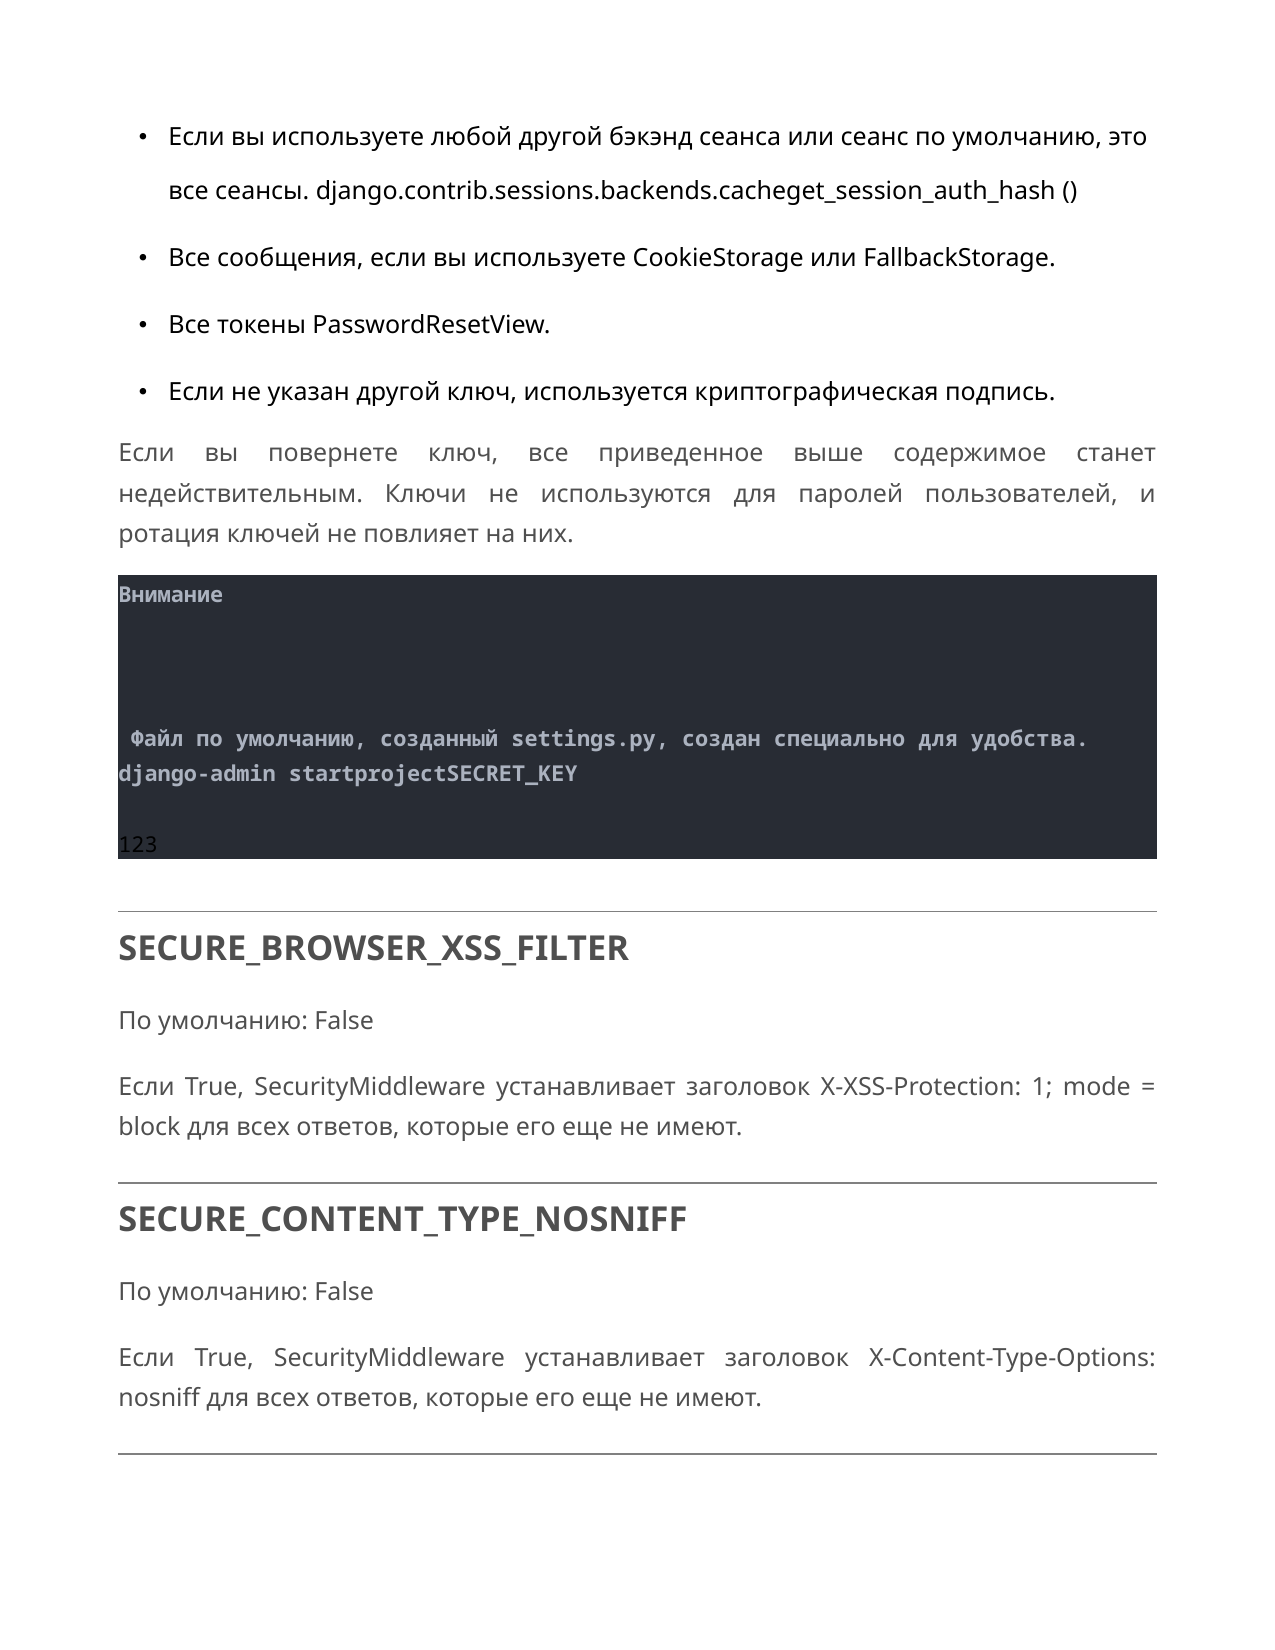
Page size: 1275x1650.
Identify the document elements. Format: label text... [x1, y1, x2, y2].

text По умолчанию: False [118, 1267, 1157, 1308]
list Все сообщения, если вы используете CookieStorage или FallbackStorage. [168, 239, 1157, 274]
text Если вы повернете ключ, все приведенное выше содержимое станет недействительным. Ключи не используются для паролей пользователей, и ротация ключей не повлияет на них. [118, 428, 1157, 550]
text 123 [118, 825, 1157, 859]
list Все токены PasswordResetView. [168, 307, 1157, 341]
text Внимание [118, 575, 1157, 609]
text По умолчанию: False [118, 996, 1157, 1037]
list Если вы используете любой другой бэкэнд сеанса или сеанс по умолчанию, это все сеансы. django.contrib.sessions.backends.cacheget_session_auth_hash () [168, 118, 1157, 207]
subtitle SECURE_CONTENT_TYPE_NOSNIFF [118, 1195, 1157, 1242]
text Если True, SecurityMiddleware устанавливает заголовок X-XSS-Protection: 1; mode = block для всех ответов, которые его еще не имеют. [118, 1062, 1157, 1143]
text Если True, SecurityMiddleware устанавливает заголовок X-Content-Type-Options: nosniff для всех ответов, которые его еще не имеют. [118, 1333, 1157, 1414]
list Если не указан другой ключ, используется криптографическая подпись. [168, 373, 1157, 408]
subtitle SECURE_BROWSER_XSS_FILTER [118, 924, 1157, 971]
text Файл по умолчанию, созданный settings.py, создан специально для удобства. django-admin startprojectSECRET_KEY [118, 719, 1157, 787]
